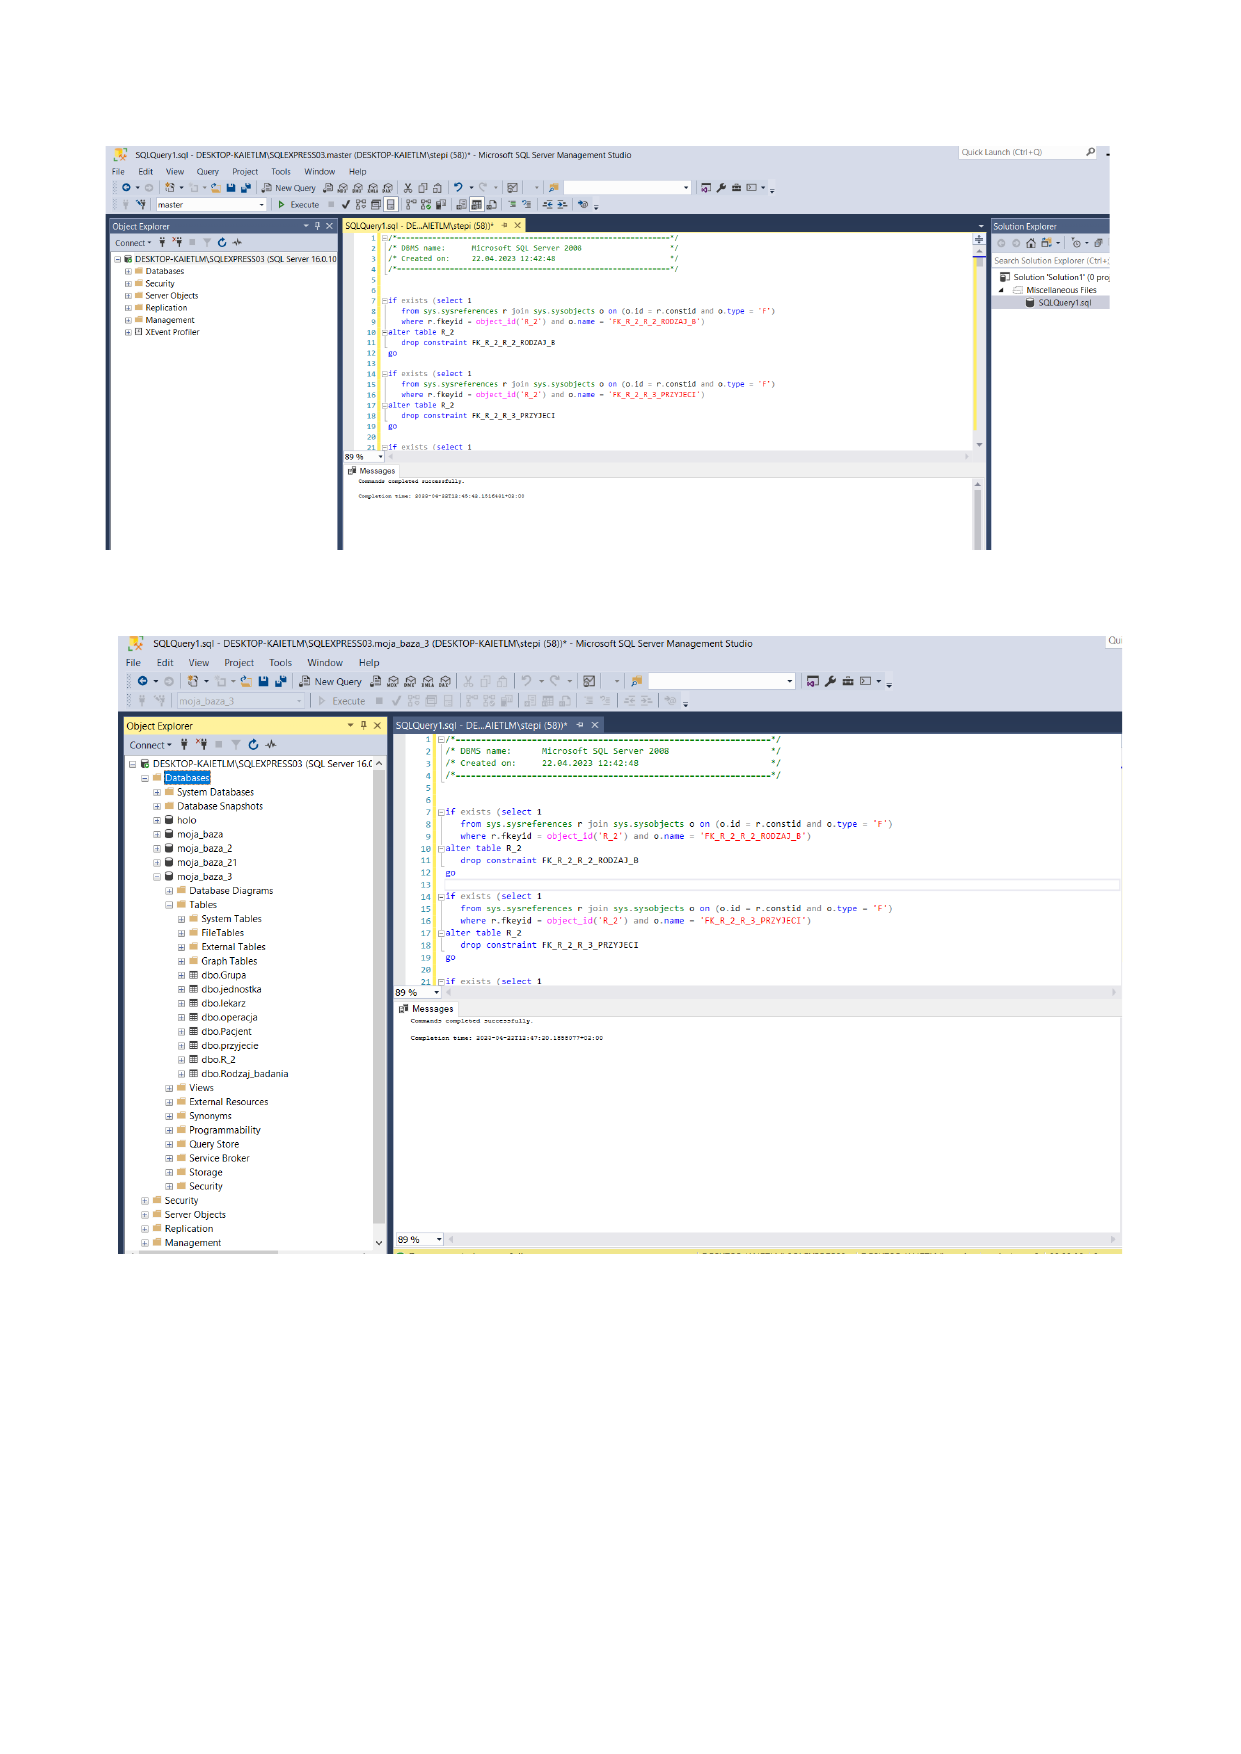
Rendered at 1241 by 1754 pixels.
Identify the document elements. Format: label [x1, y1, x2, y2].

picture [105, 146, 1110, 550]
picture [118, 636, 1123, 1254]
